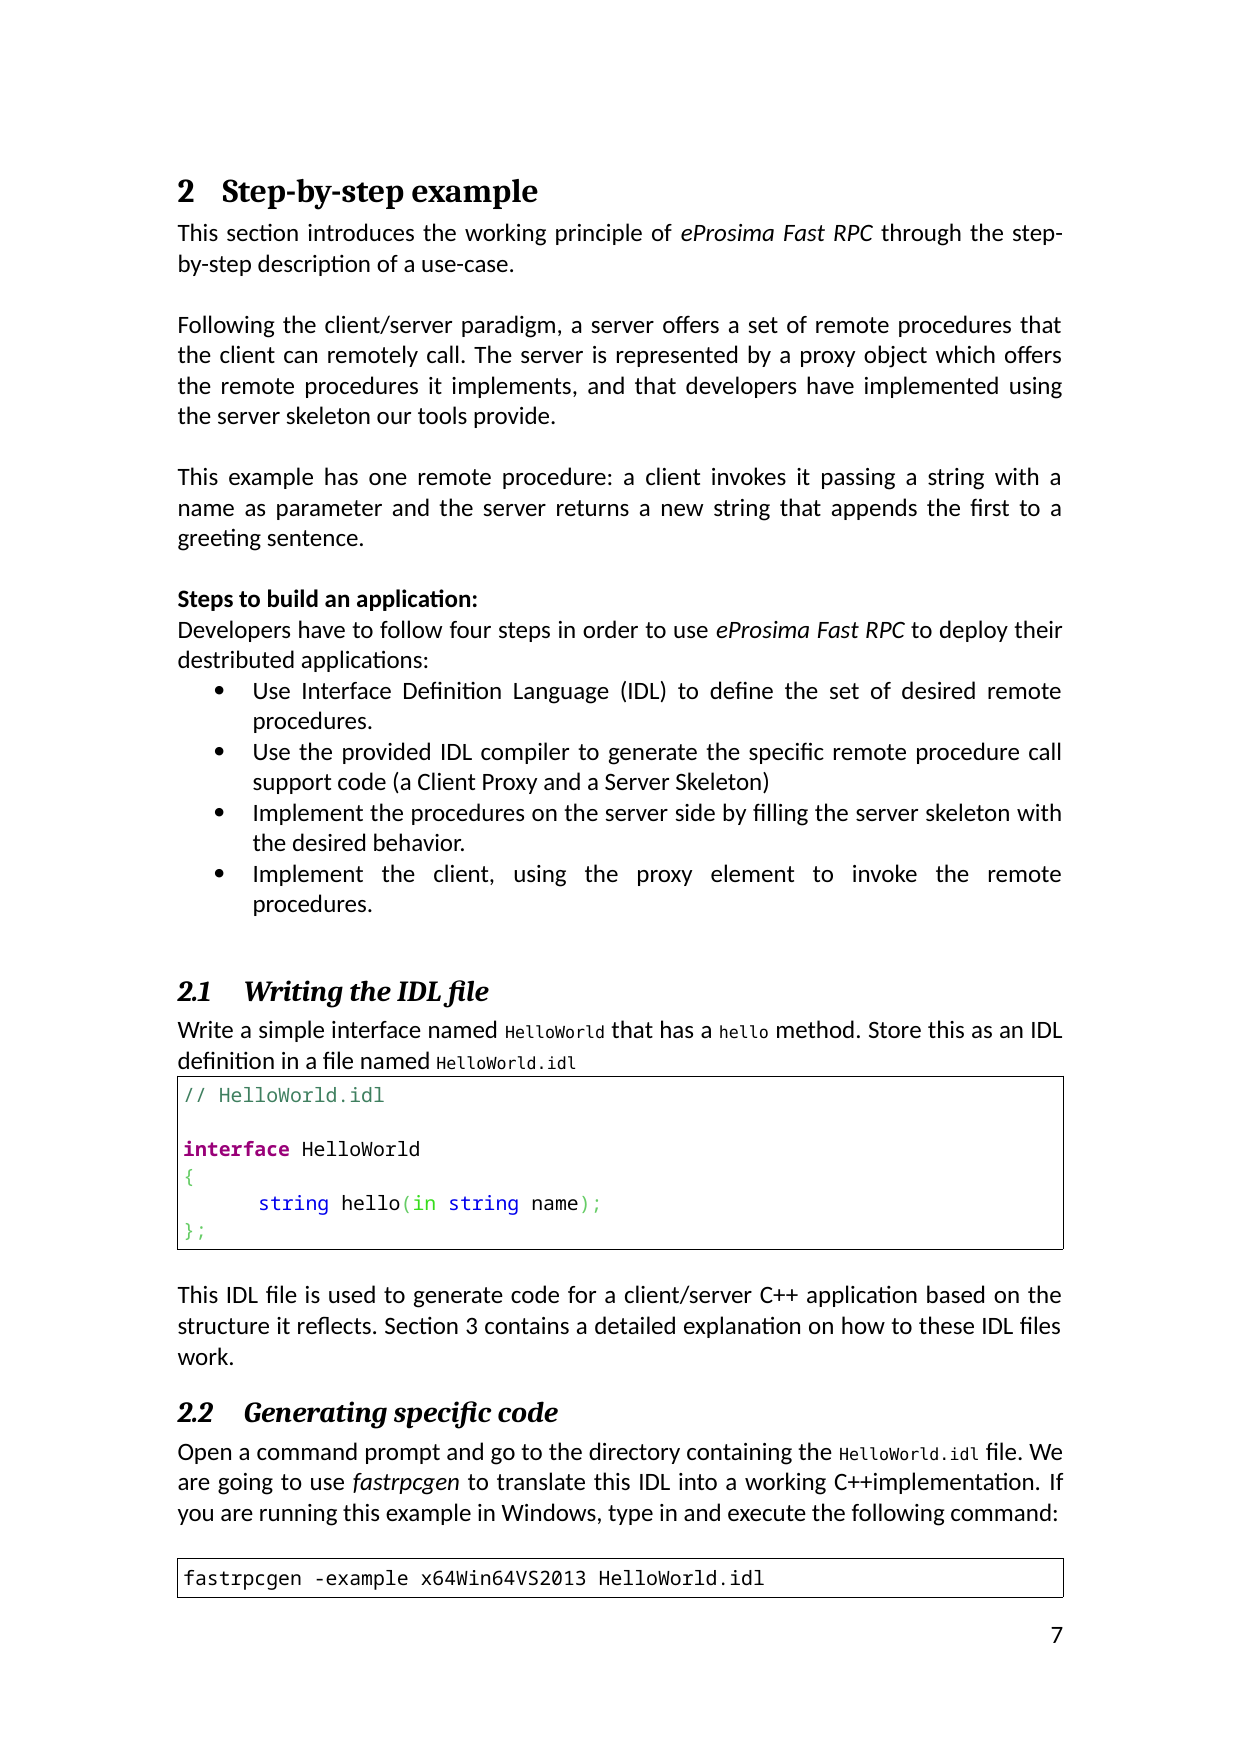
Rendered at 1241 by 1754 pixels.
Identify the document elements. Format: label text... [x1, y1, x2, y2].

text Write a simple interface named HelloWorld that has a hello method. Store this as an IDL definition in a file named HelloWorld.idl [177, 1014, 1063, 1076]
text Developers have to follow four steps in order to use eProsima Fast RPC to deploy their destributed applications: [177, 614, 1063, 675]
text Following the client/server paradigm, a server offers a set of remote procedures that the client can remotely call. The server is represented by a proxy object which offers the remote procedures it implements, and that developers have implemented using the server skeleton our tools provide. [177, 309, 1063, 431]
list Implement the client, using the proxy element to invoke the remote procedures. [215, 858, 1063, 919]
list Use the provided IDL compiler to generate the specific remote procedure call support code (a Client Proxy and a Server Skeleton) [215, 736, 1063, 797]
subtitle Writing the IDL file [177, 975, 1063, 1008]
list Implement the procedures on the server side by filling the server skeleton with the desired behavior. [215, 797, 1063, 858]
table_header fastrpcgen -example x64Win64VS2013 HelloWorld.idl [178, 1559, 1063, 1597]
subtitle Step-by-step example [177, 173, 1063, 211]
table_header // HelloWorld.idl interface HelloWorld { string hello(in string name); }; [178, 1077, 1063, 1249]
list Use Interface Definition Language (IDL) to define the set of desired remote procedures. [215, 675, 1063, 736]
text This section introduces the working principle of eProsima Fast RPC through the step-by-step description of a use-case. [177, 217, 1063, 278]
text Open a command prompt and go to the directory containing the HelloWorld.idl file. We are going to use fastrpcgen to translate this IDL into a working C++implementation. If you are running this example in Windows, type in and execute the following command: [177, 1436, 1063, 1527]
subtitle Generating specific code [177, 1396, 1063, 1430]
text This example has one remote procedure: a client invokes it passing a string with a name as parameter and the server returns a new string that appends the first to a greeting sentence. [177, 461, 1063, 553]
text Steps to build an application: [177, 583, 1063, 614]
text This IDL file is used to generate code for a client/server C++ application based on the structure it reflects. Section 3 contains a detailed explanation on how to these IDL files work. [177, 1279, 1063, 1371]
